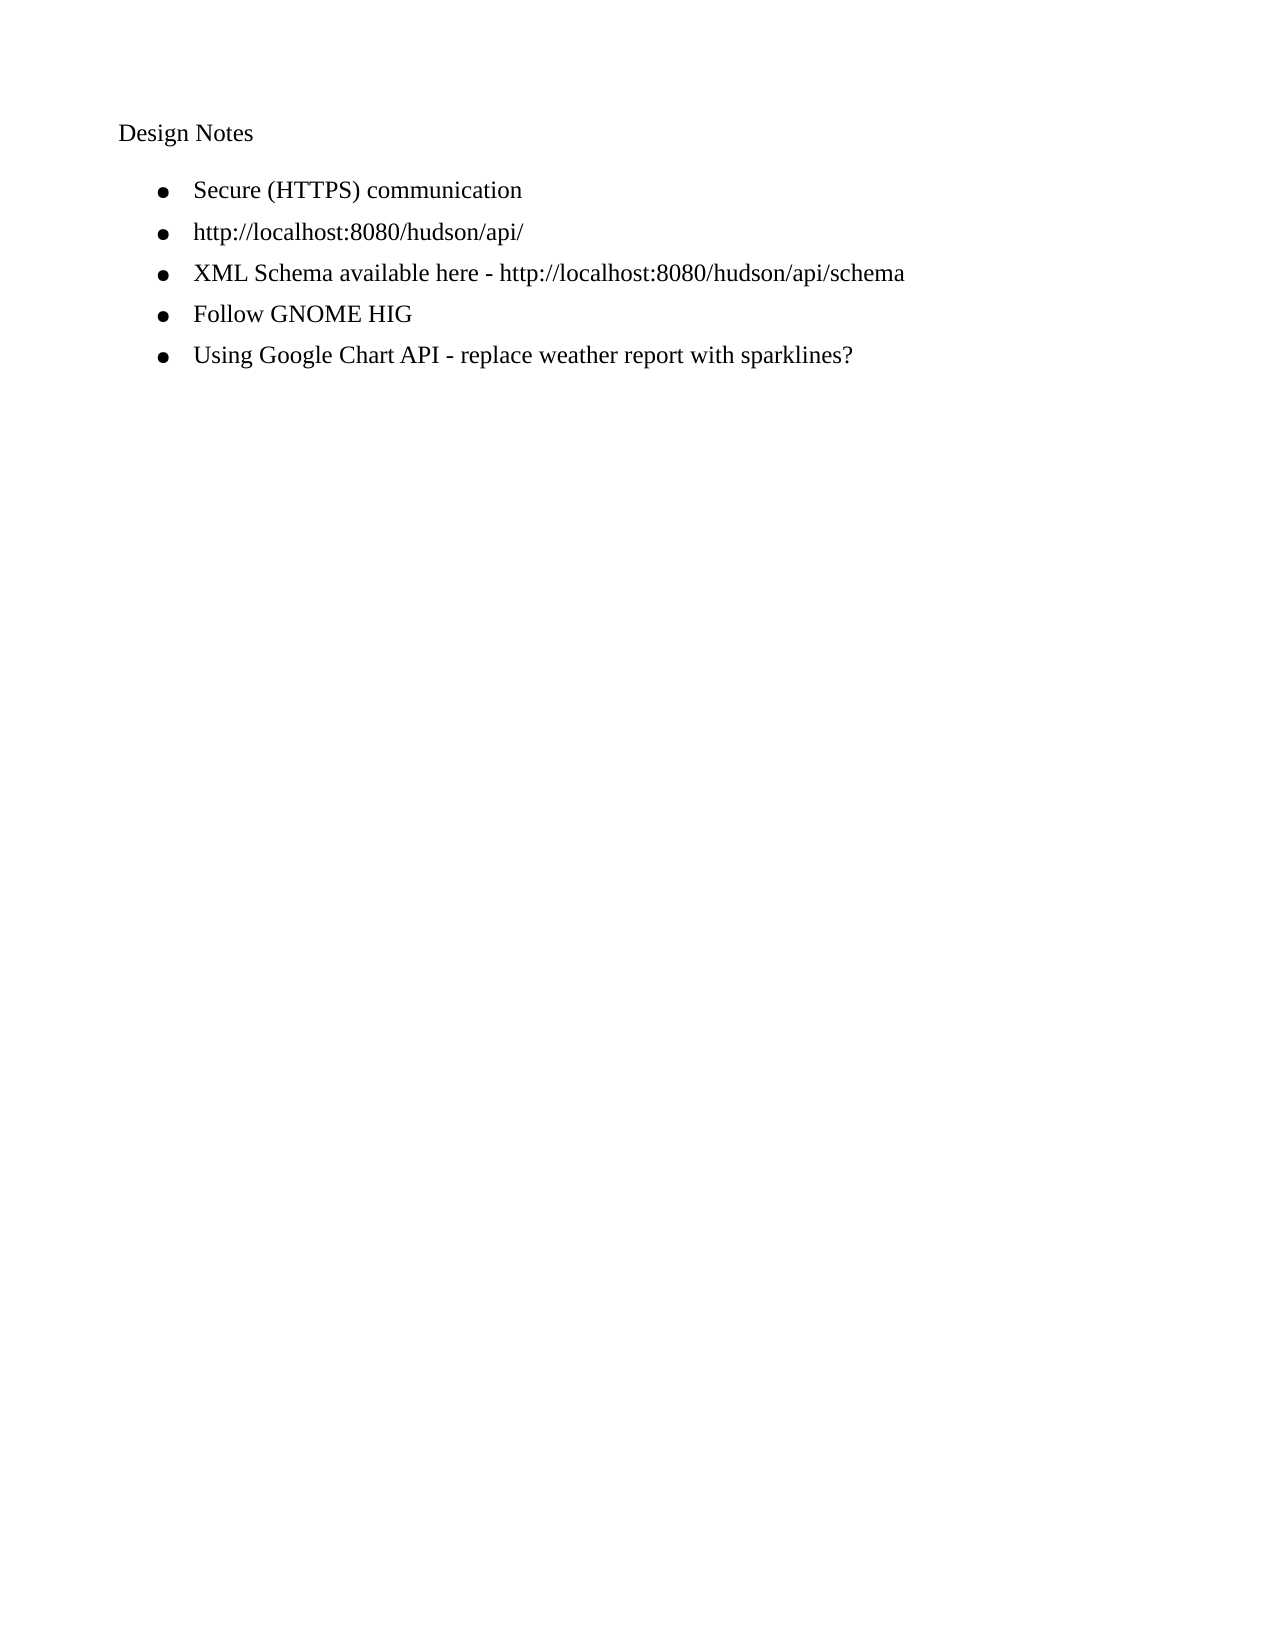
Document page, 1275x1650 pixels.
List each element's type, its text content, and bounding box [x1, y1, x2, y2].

list Secure (HTTPS) communication [156, 176, 1157, 204]
list http://localhost:8080/hudson/api/ [156, 217, 1157, 246]
text Design Notes [118, 118, 1157, 147]
list XML Schema available here - http://localhost:8080/hudson/api/schema [156, 258, 1157, 287]
list Using Google Chart API - replace weather report with sparklines? [156, 341, 1157, 369]
list Follow GNOME HIG [156, 299, 1157, 328]
